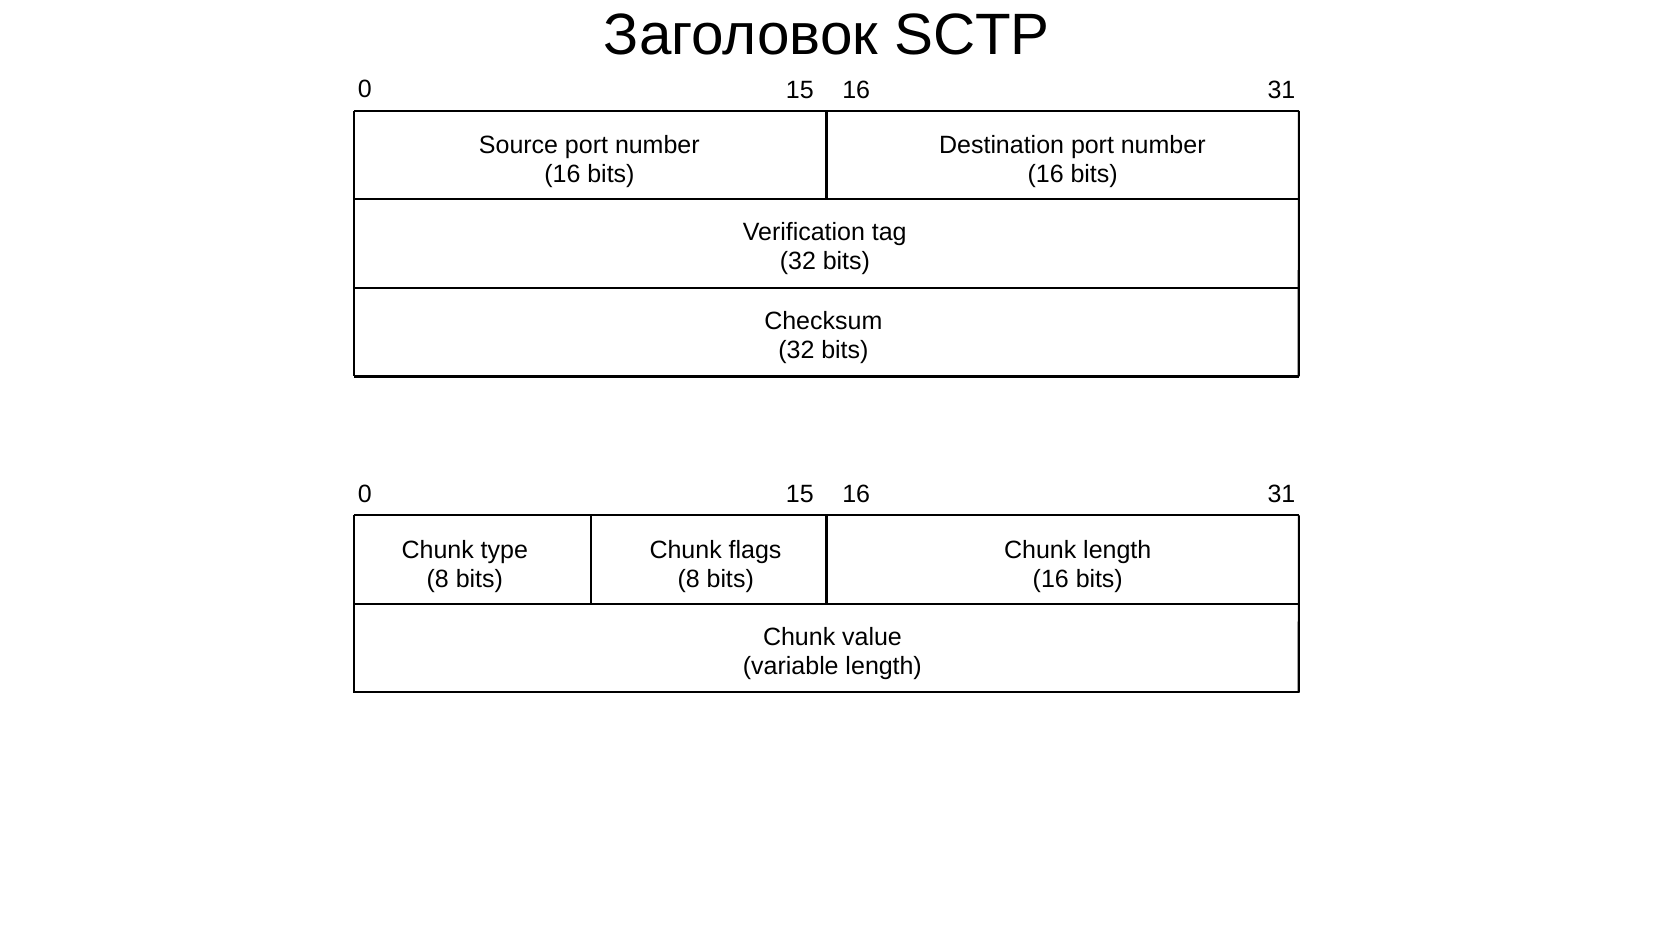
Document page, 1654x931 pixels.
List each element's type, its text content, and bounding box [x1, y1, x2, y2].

text Заголовок SCTP [12, 0, 1642, 67]
table_header [12, 67, 1642, 392]
table_header [12, 472, 1642, 708]
